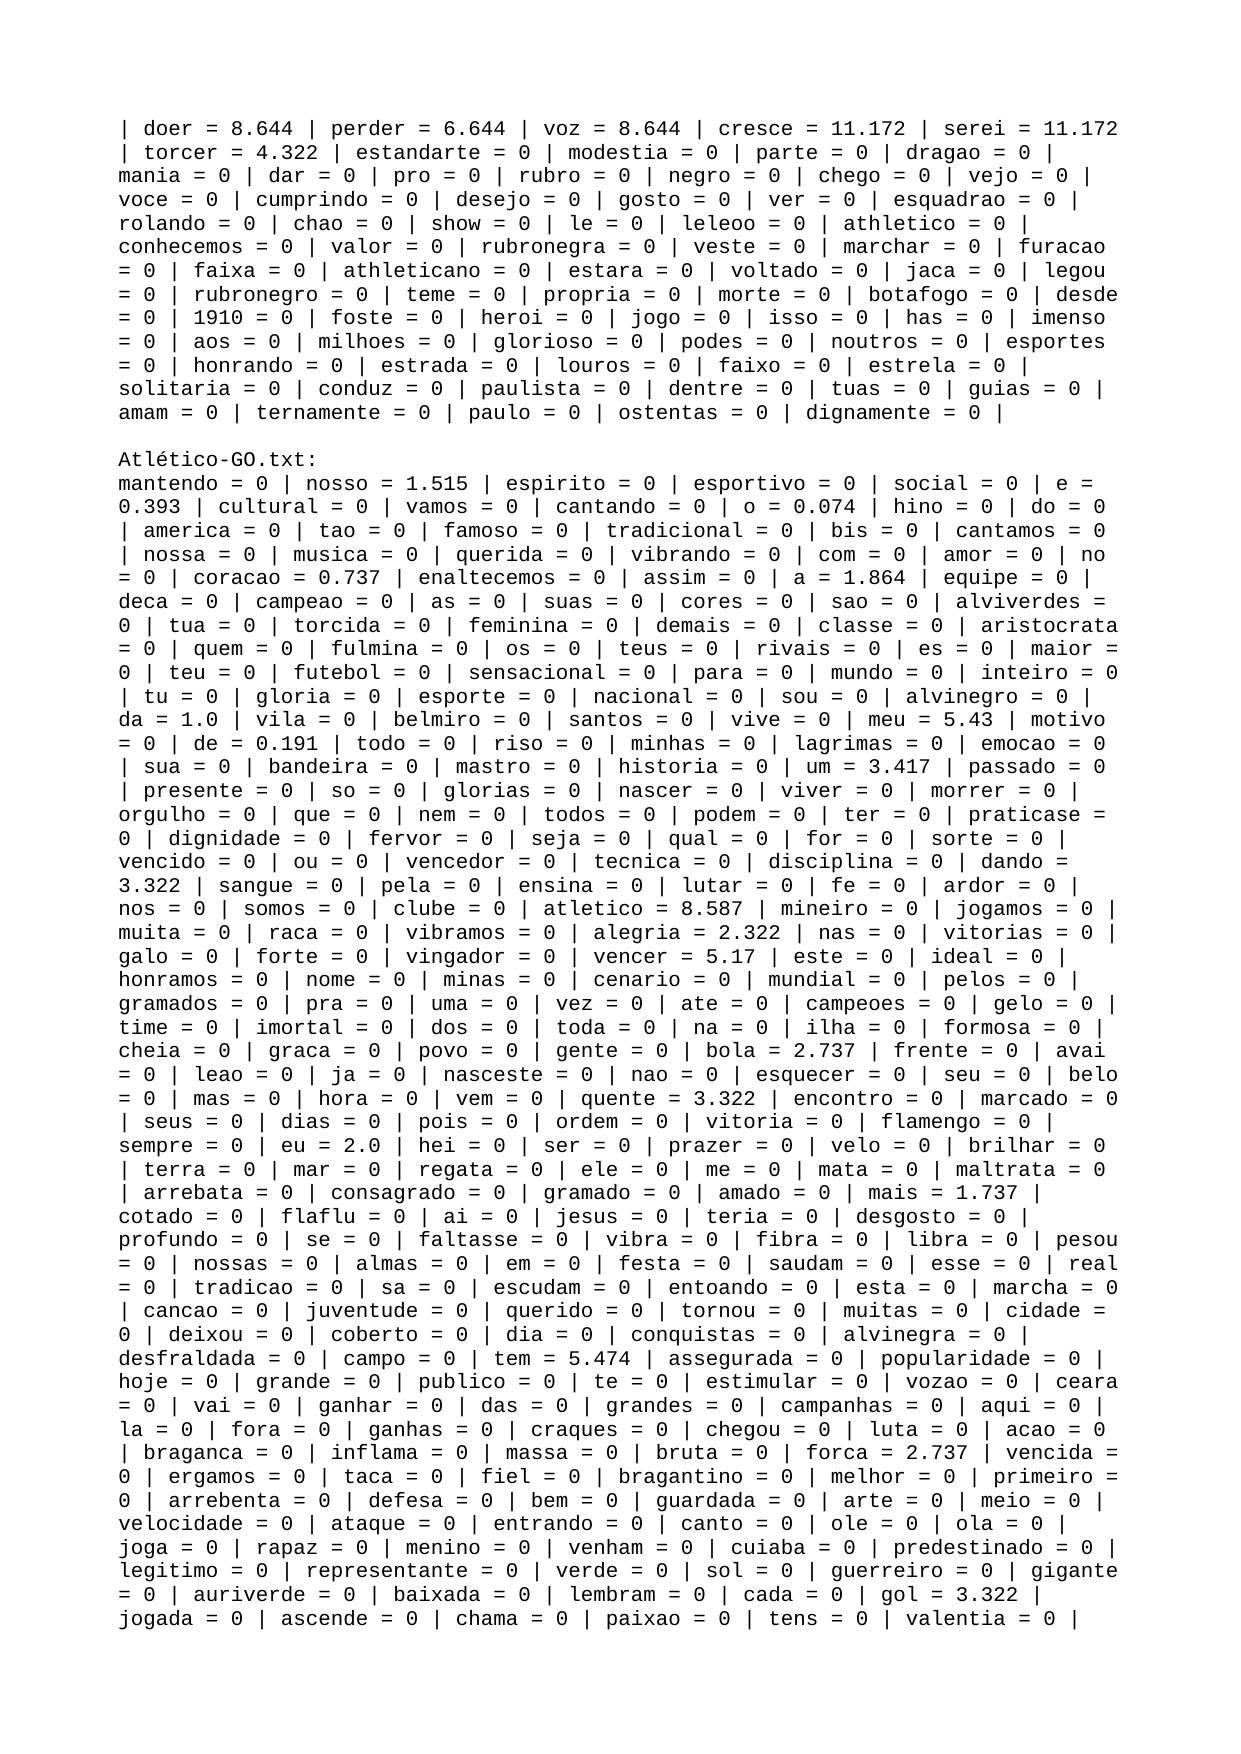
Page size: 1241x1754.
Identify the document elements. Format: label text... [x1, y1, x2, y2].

text | doer = 8.644 | perder = 6.644 | voz = 8.644 | cresce = 11.172 | serei = 11.172 | torcer = 4.322 | estandarte = 0 | modestia = 0 | parte = 0 | dragao = 0 | mania = 0 | dar = 0 | pro = 0 | rubro = 0 | negro = 0 | chego = 0 | vejo = 0 | voce = 0 | cumprindo = 0 | desejo = 0 | gosto = 0 | ver = 0 | esquadrao = 0 | rolando = 0 | chao = 0 | show = 0 | le = 0 | leleoo = 0 | athletico = 0 | conhecemos = 0 | valor = 0 | rubronegra = 0 | veste = 0 | marchar = 0 | furacao = 0 | faixa = 0 | athleticano = 0 | estara = 0 | voltado = 0 | jaca = 0 | legou = 0 | rubronegro = 0 | teme = 0 | propria = 0 | morte = 0 | botafogo = 0 | desde = 0 | 1910 = 0 | foste = 0 | heroi = 0 | jogo = 0 | isso = 0 | has = 0 | imenso = 0 | aos = 0 | milhoes = 0 | glorioso = 0 | podes = 0 | noutros = 0 | esportes = 0 | honrando = 0 | estrada = 0 | louros = 0 | faixo = 0 | estrela = 0 | solitaria = 0 | conduz = 0 | paulista = 0 | dentre = 0 | tuas = 0 | guias = 0 | amam = 0 | ternamente = 0 | paulo = 0 | ostentas = 0 | dignamente = 0 | [118, 118, 1122, 426]
text Atlético-GO.txt: [118, 449, 1122, 473]
text mantendo = 0 | nosso = 1.515 | espirito = 0 | esportivo = 0 | social = 0 | e = 0.393 | cultural = 0 | vamos = 0 | cantando = 0 | o = 0.074 | hino = 0 | do = 0 | america = 0 | tao = 0 | famoso = 0 | tradicional = 0 | bis = 0 | cantamos = 0 | nossa = 0 | musica = 0 | querida = 0 | vibrando = 0 | com = 0 | amor = 0 | no = 0 | coracao = 0.737 | enaltecemos = 0 | assim = 0 | a = 1.864 | equipe = 0 | deca = 0 | campeao = 0 | as = 0 | suas = 0 | cores = 0 | sao = 0 | alviverdes = 0 | tua = 0 | torcida = 0 | feminina = 0 | demais = 0 | classe = 0 | aristocrata = 0 | quem = 0 | fulmina = 0 | os = 0 | teus = 0 | rivais = 0 | es = 0 | maior = 0 | teu = 0 | futebol = 0 | sensacional = 0 | para = 0 | mundo = 0 | inteiro = 0 | tu = 0 | gloria = 0 | esporte = 0 | nacional = 0 | sou = 0 | alvinegro = 0 | da = 1.0 | vila = 0 | belmiro = 0 | santos = 0 | vive = 0 | meu = 5.43 | motivo = 0 | de = 0.191 | todo = 0 | riso = 0 | minhas = 0 | lagrimas = 0 | emocao = 0 | sua = 0 | bandeira = 0 | mastro = 0 | historia = 0 | um = 3.417 | passado = 0 | presente = 0 | so = 0 | glorias = 0 | nascer = 0 | viver = 0 | morrer = 0 | orgulho = 0 | que = 0 | nem = 0 | todos = 0 | podem = 0 | ter = 0 | praticase = 0 | dignidade = 0 | fervor = 0 | seja = 0 | qual = 0 | for = 0 | sorte = 0 | vencido = 0 | ou = 0 | vencedor = 0 | tecnica = 0 | disciplina = 0 | dando = 3.322 | sangue = 0 | pela = 0 | ensina = 0 | lutar = 0 | fe = 0 | ardor = 0 | nos = 0 | somos = 0 | clube = 0 | atletico = 8.587 | mineiro = 0 | jogamos = 0 | muita = 0 | raca = 0 | vibramos = 0 | alegria = 2.322 | nas = 0 | vitorias = 0 | galo = 0 | forte = 0 | vingador = 0 | vencer = 5.17 | este = 0 | ideal = 0 | honramos = 0 | nome = 0 | minas = 0 | cenario = 0 | mundial = 0 | pelos = 0 | gramados = 0 | pra = 0 | uma = 0 | vez = 0 | ate = 0 | campeoes = 0 | gelo = 0 | time = 0 | imortal = 0 | dos = 0 | toda = 0 | na = 0 | ilha = 0 | formosa = 0 | cheia = 0 | graca = 0 | povo = 0 | gente = 0 | bola = 2.737 | frente = 0 | avai = 0 | leao = 0 | ja = 0 | nasceste = 0 | nao = 0 | esquecer = 0 | seu = 0 | belo = 0 | mas = 0 | hora = 0 | vem = 0 | quente = 3.322 | encontro = 0 | marcado = 0 | seus = 0 | dias = 0 | pois = 0 | ordem = 0 | vitoria = 0 | flamengo = 0 | sempre = 0 | eu = 2.0 | hei = 0 | ser = 0 | prazer = 0 | velo = 0 | brilhar = 0 | terra = 0 | mar = 0 | regata = 0 | ele = 0 | me = 0 | mata = 0 | maltrata = 0 | arrebata = 0 | consagrado = 0 | gramado = 0 | amado = 0 | mais = 1.737 | cotado = 0 | flaflu = 0 | ai = 0 | jesus = 0 | teria = 0 | desgosto = 0 | profundo = 0 | se = 0 | faltasse = 0 | vibra = 0 | fibra = 0 | libra = 0 | pesou = 0 | nossas = 0 | almas = 0 | em = 0 | festa = 0 | saudam = 0 | esse = 0 | real = 0 | tradicao = 0 | sa = 0 | escudam = 0 | entoando = 0 | esta = 0 | marcha = 0 | cancao = 0 | juventude = 0 | querido = 0 | tornou = 0 | muitas = 0 | cidade = 0 | deixou = 0 | coberto = 0 | dia = 0 | conquistas = 0 | alvinegra = 0 | desfraldada = 0 | campo = 0 | tem = 5.474 | assegurada = 0 | popularidade = 0 | hoje = 0 | grande = 0 | publico = 0 | te = 0 | estimular = 0 | vozao = 0 | ceara = 0 | vai = 0 | ganhar = 0 | das = 0 | grandes = 0 | campanhas = 0 | aqui = 0 | la = 0 | fora = 0 | ganhas = 0 | craques = 0 | chegou = 0 | luta = 0 | acao = 0 | braganca = 0 | inflama = 0 | massa = 0 | bruta = 0 | forca = 2.737 | vencida = 0 | ergamos = 0 | taca = 0 | fiel = 0 | bragantino = 0 | melhor = 0 | primeiro = 0 | arrebenta = 0 | defesa = 0 | bem = 0 | guardada = 0 | arte = 0 | meio = 0 | velocidade = 0 | ataque = 0 | entrando = 0 | canto = 0 | ole = 0 | ola = 0 | joga = 0 | rapaz = 0 | menino = 0 | venham = 0 | cuiaba = 0 | predestinado = 0 | legitimo = 0 | representante = 0 | verde = 0 | sol = 0 | guerreiro = 0 | gigante = 0 | auriverde = 0 | baixada = 0 | lembram = 0 | cada = 0 | gol = 3.322 | jogada = 0 | ascende = 0 | chama = 0 | paixao = 0 | tens = 0 | valentia = 0 | [118, 473, 1122, 1631]
